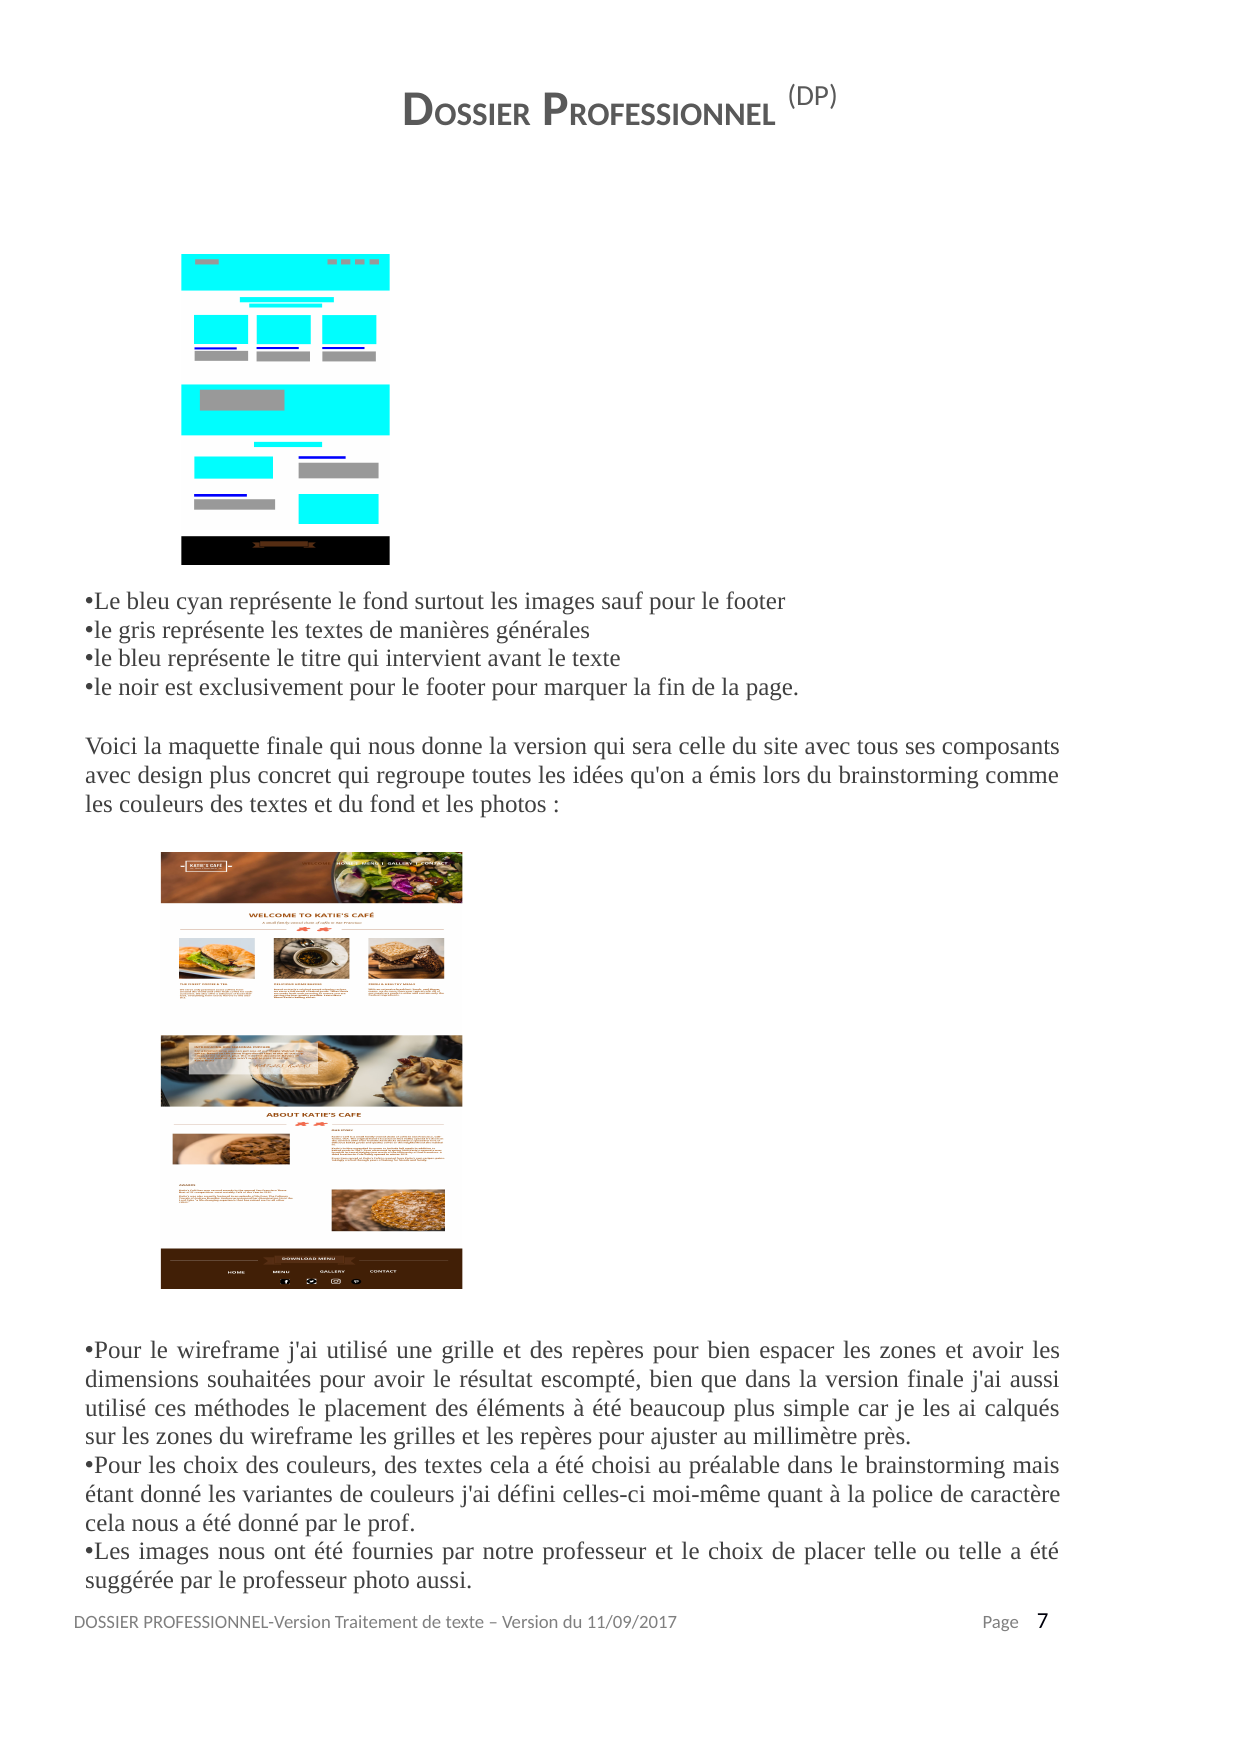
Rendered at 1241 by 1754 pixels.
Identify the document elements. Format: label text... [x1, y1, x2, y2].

picture [160, 852, 463, 1289]
picture [181, 254, 390, 565]
table_cell Pour ce CP le formateur nous a expliqué comment rechercher des images sur le moteur de recherche Google les caractéristiques qu'il fallait paramétrer pour choisir des images libres propriétés pour les utiliser librement, nous avons appris à nommer un fichier, dossier avec les normes et caractères autorisés. Suite à cela nous avons commencé à pratiquer sur le logiciel Photoshop. Pour l'élaboration d'une maquette il nous a fallu passer par ses étapes qui paraissent simples mais essentielles. Faire un brainstorming à partir de la base du concept et trouver les éléments à implémenter et les choix des couleurs. Créer un rough de la maquette pour avoir une idée générale de ce à quoi ça devrait ressembler avec les critères qui nous serviront pour la conception des maquettes (choix et taille de la police, les choix de couleurs...). Mettre en place un wireframe pour avoir une base solide pour notre maquette et ensuite plus qu'à ramener les éléments nécessaires à la finition de celle-ci qui est composée d'un code couleur qui permet de différencier les zones qui correspondront aux différents éléments qui sont sur la maquette. Concevoir la maquette en incorporant le style final que doit avoir la maquette. Voici le premier wireframe que j'ai fait pendant l'évaluation du module et il est composé de rectangles qui sont définis par différents code couleur comme déclaré ci-dessus : Le bleu cyan représente le fond surtout les images sauf pour le footer le gris représente les textes de manières générales le bleu représente le titre qui intervient avant le texte le noir est exclusivement pour le footer pour marquer la fin de la page. Voici la maquette finale qui nous donne la version qui sera celle du site avec tous ses composants avec design plus concret qui regroupe toutes les idées qu'on a émis lors du brainstorming comme les couleurs des textes et du fond et les photos : Pour le wireframe j'ai utilisé une grille et des repères pour bien espacer les zones et avoir les dimensions souhaitées pour avoir le résultat escompté, bien que dans la version finale j'ai aussi utilisé ces méthodes le placement des éléments à été beaucoup plus simple car je les ai calqués sur les zones du wireframe les grilles et les repères pour ajuster au millimètre près. Pour les choix des couleurs, des textes cela a été choisi au préalable dans le brainstorming mais étant donné les variantes de couleurs j'ai défini celles-ci moi-même quant à la police de caractère cela nous a été donné par le prof. Les images nous ont été fournies par notre professeur et le choix de placer telle ou telle a été suggérée par le professeur photo aussi. Chaque élément de partie a été réparti dans des dossiers qui composent leur disposition, par exemple tous les calques liés au header ont été placés dans un dossier nommé HEADER pareil pour les zones du BODY et du FOOTER. [72, 235, 1073, 1594]
table_cell [1073, 235, 1099, 1594]
